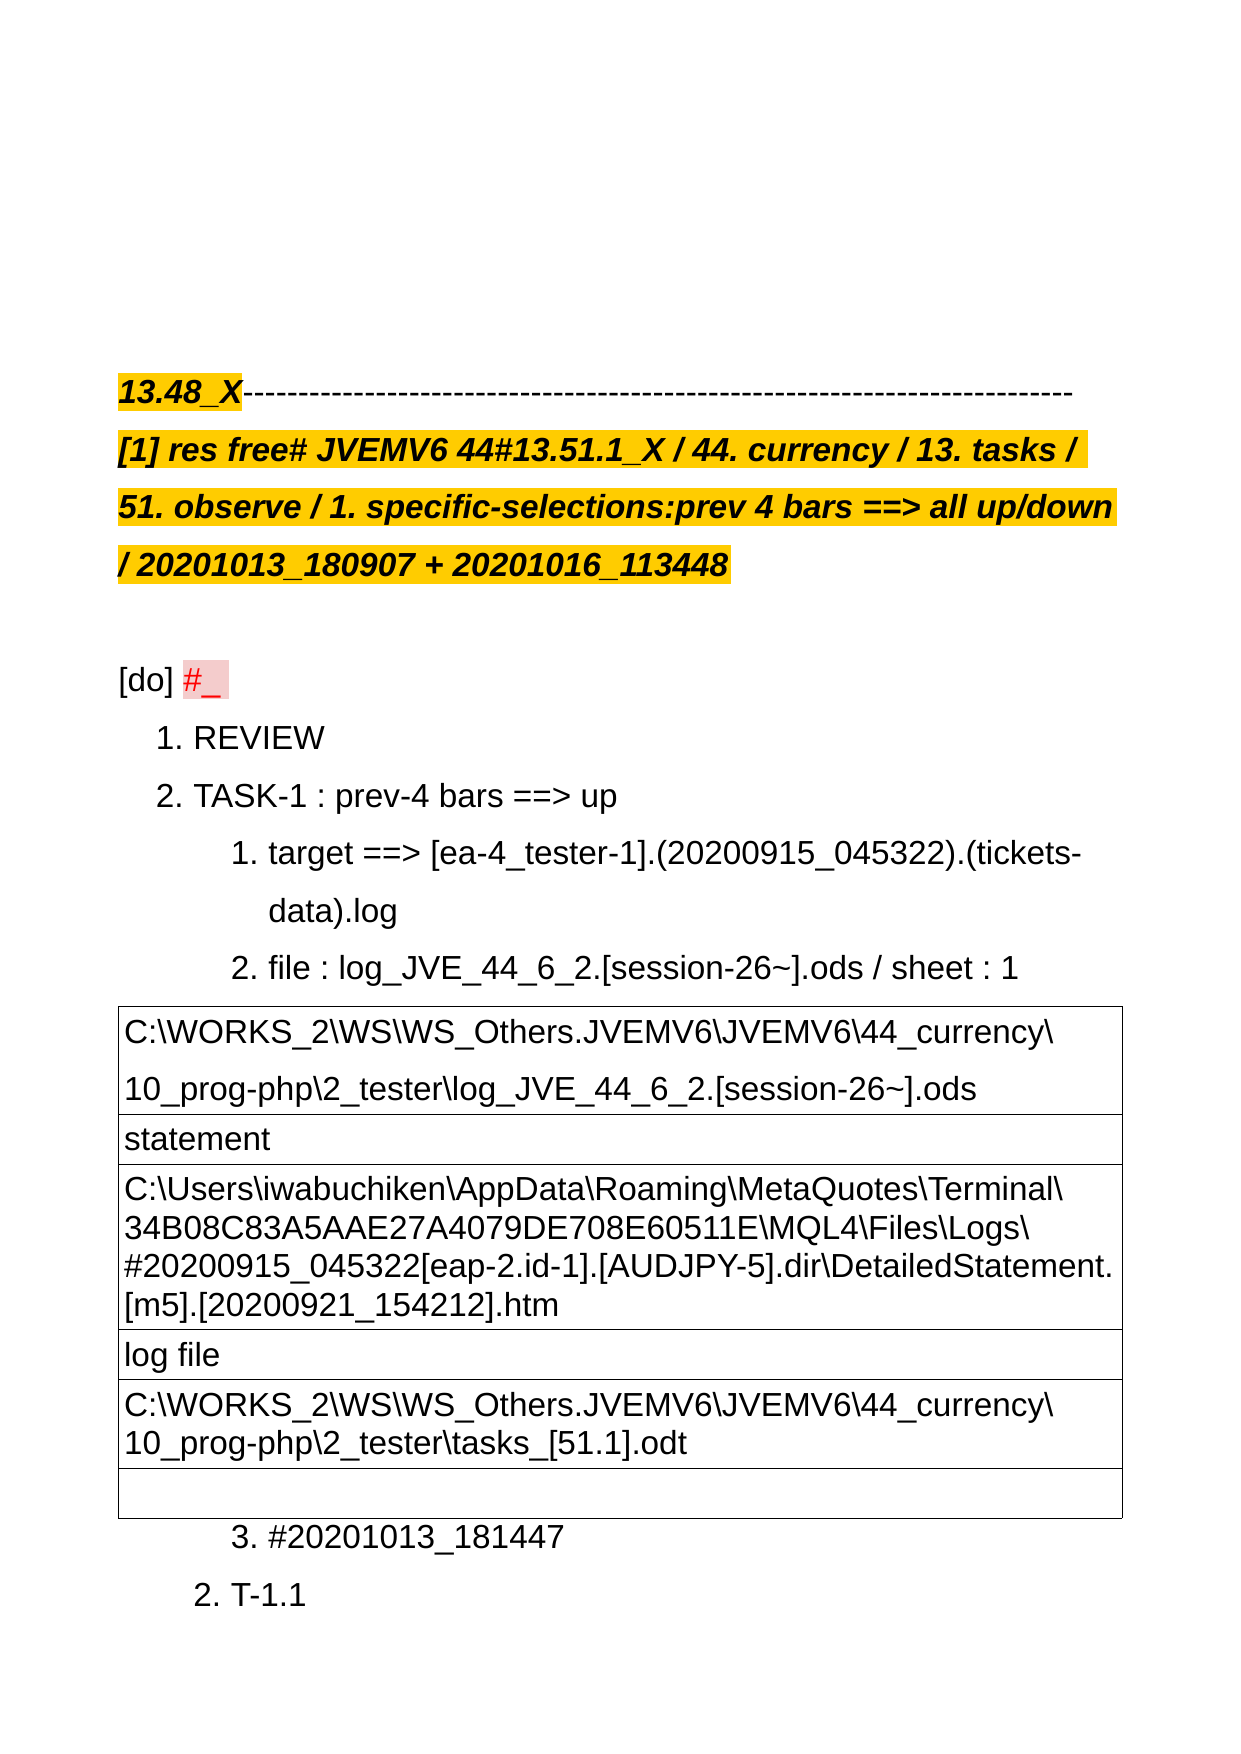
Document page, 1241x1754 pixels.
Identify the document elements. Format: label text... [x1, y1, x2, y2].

table_cell [119, 1469, 1122, 1517]
list target ==> [ea-4_tester-1].(20200915_045322).(tickets-data).log [231, 833, 1122, 929]
text [do] #_ [118, 660, 1122, 699]
list #20201013_181447 [231, 1519, 1122, 1556]
text 13.48_X--------------------------------------------------------------------------- [118, 372, 1122, 411]
table_header C:\WORKS_2\WS\WS_Others.JVEMV6\JVEMV6\44_currency\10_prog-php\2_tester\log_JVE_44_6_2.[session-26~].ods [119, 1007, 1122, 1114]
table_cell C:\WORKS_2\WS\WS_Others.JVEMV6\JVEMV6\44_currency\10_prog-php\2_tester\tasks_[51.1].odt [119, 1380, 1122, 1467]
list TASK-1 : prev-4 bars ==> up [156, 776, 1122, 814]
text [1] res free# JVEMV6 44#13.51.1_X / 44. currency / 13. tasks / 51. observe / 1. specific-selections:prev 4 bars ==> all up/down / 20201013_180907 + 20201016_113448 [118, 430, 1122, 584]
list REVIEW [156, 718, 1122, 756]
table_cell C:\Users\iwabuchiken\AppData\Roaming\MetaQuotes\Terminal\34B08C83A5AAE27A4079DE708E60511E\MQL4\Files\Logs\#20200915_045322[eap-2.id-1].[AUDJPY-5].dir\DetailedStatement.[m5].[20200921_154212].htm [119, 1165, 1122, 1329]
table_cell statement [119, 1115, 1122, 1164]
list file : log_JVE_44_6_2.[session-26~].ods / sheet : 1 [231, 948, 1122, 987]
table_cell log file [119, 1330, 1122, 1379]
list T-1.1 [193, 1575, 1122, 1613]
